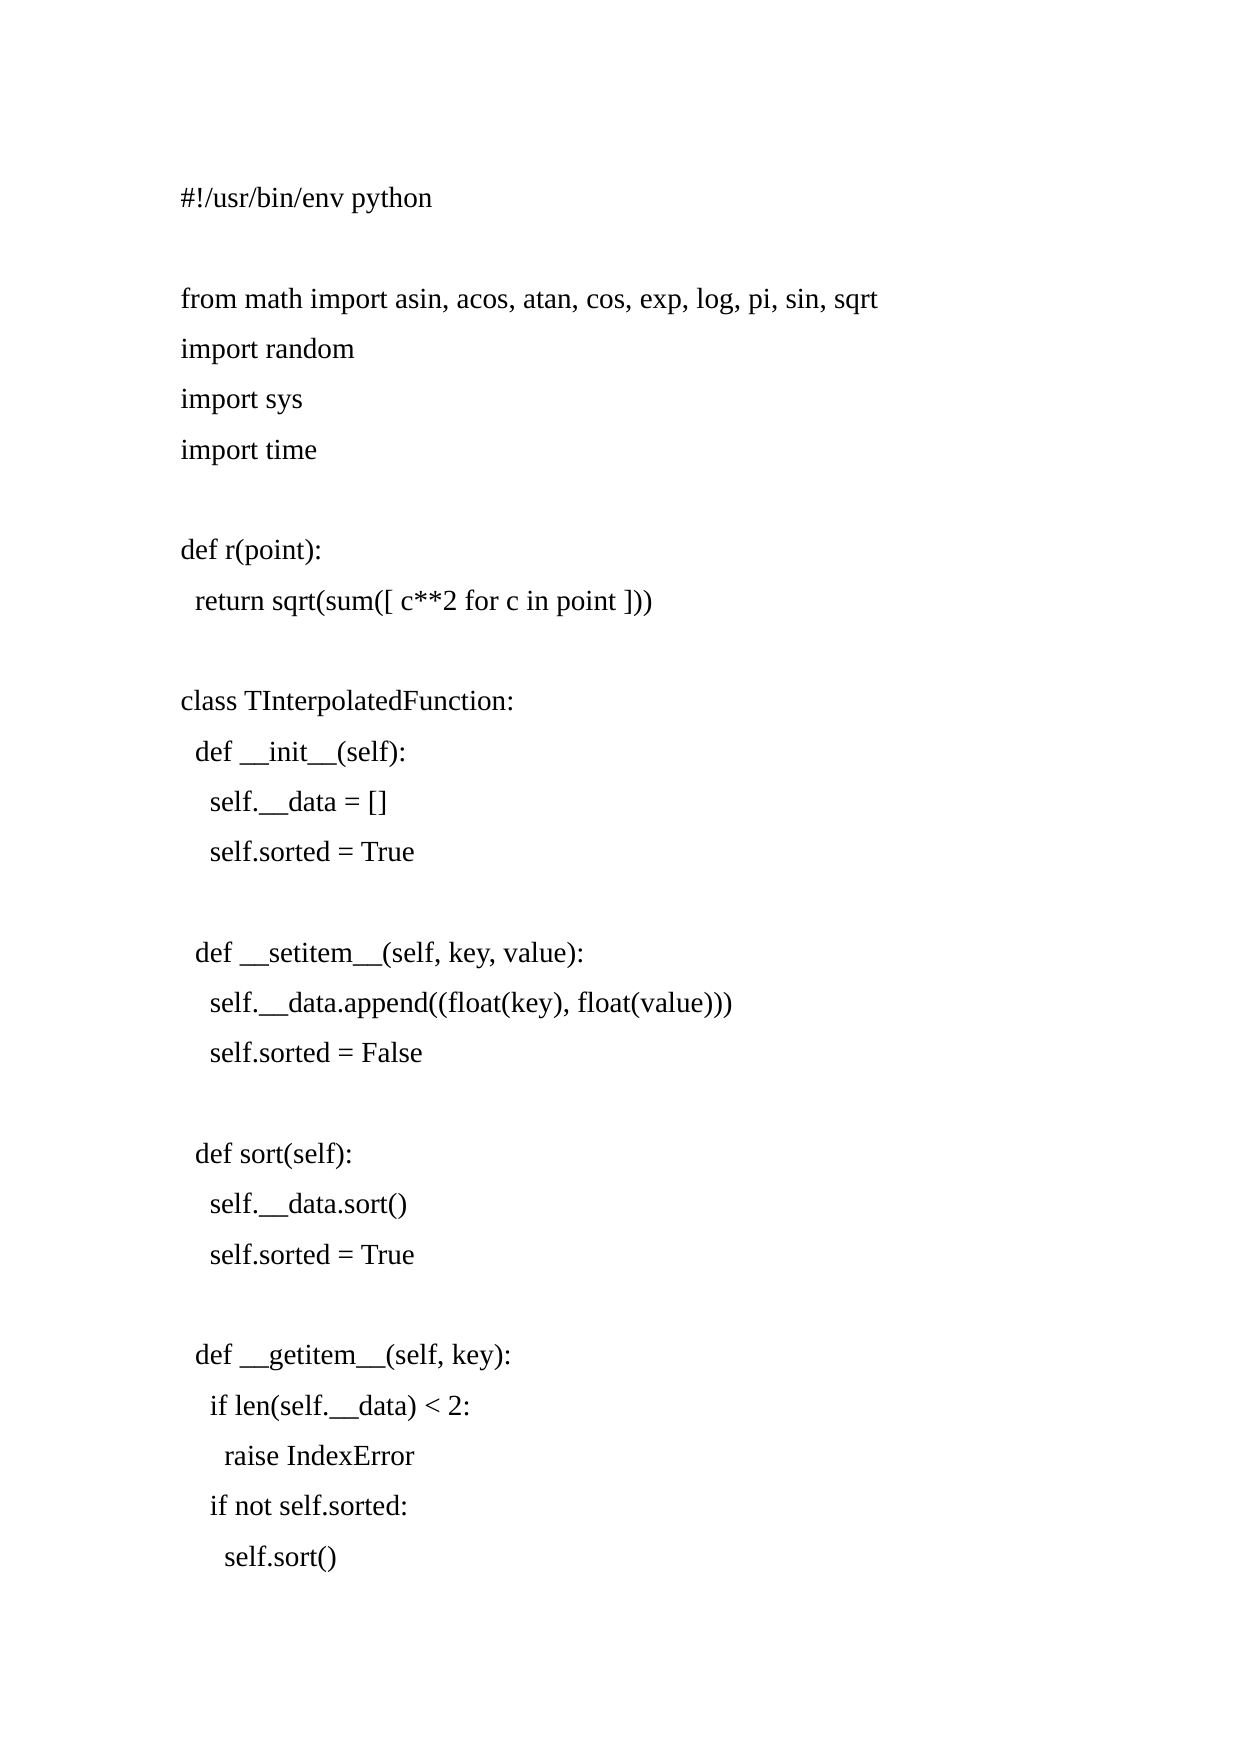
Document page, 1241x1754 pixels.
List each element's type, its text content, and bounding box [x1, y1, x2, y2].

text if len(self.__data) < 2: [180, 1388, 1121, 1421]
text import sys [180, 382, 1121, 415]
text def __getitem__(self, key): [180, 1337, 1121, 1371]
text self.sort() [180, 1539, 1121, 1572]
text class TInterpolatedFunction: [180, 683, 1121, 717]
text from math import asin, acos, atan, cos, exp, log, pi, sin, sqrt [180, 281, 1121, 314]
text raise IndexError [180, 1438, 1121, 1472]
text self.sorted = False [180, 1036, 1121, 1069]
text import time [180, 432, 1121, 465]
text def sort(self): [180, 1136, 1121, 1170]
text if not self.sorted: [180, 1488, 1121, 1522]
text def __setitem__(self, key, value): [180, 935, 1121, 968]
text self.__data.append((float(key), float(value))) [180, 985, 1121, 1019]
text self.__data = [] [180, 784, 1121, 818]
text self.sorted = True [180, 1237, 1121, 1270]
text import random [180, 331, 1121, 365]
text #!/usr/bin/env python [180, 180, 1121, 214]
text self.sorted = True [180, 834, 1121, 868]
text self.__data.sort() [180, 1187, 1121, 1220]
text return sqrt(sum([ c**2 for c in point ])) [180, 583, 1121, 616]
text def __init__(self): [180, 734, 1121, 767]
text def r(point): [180, 532, 1121, 566]
